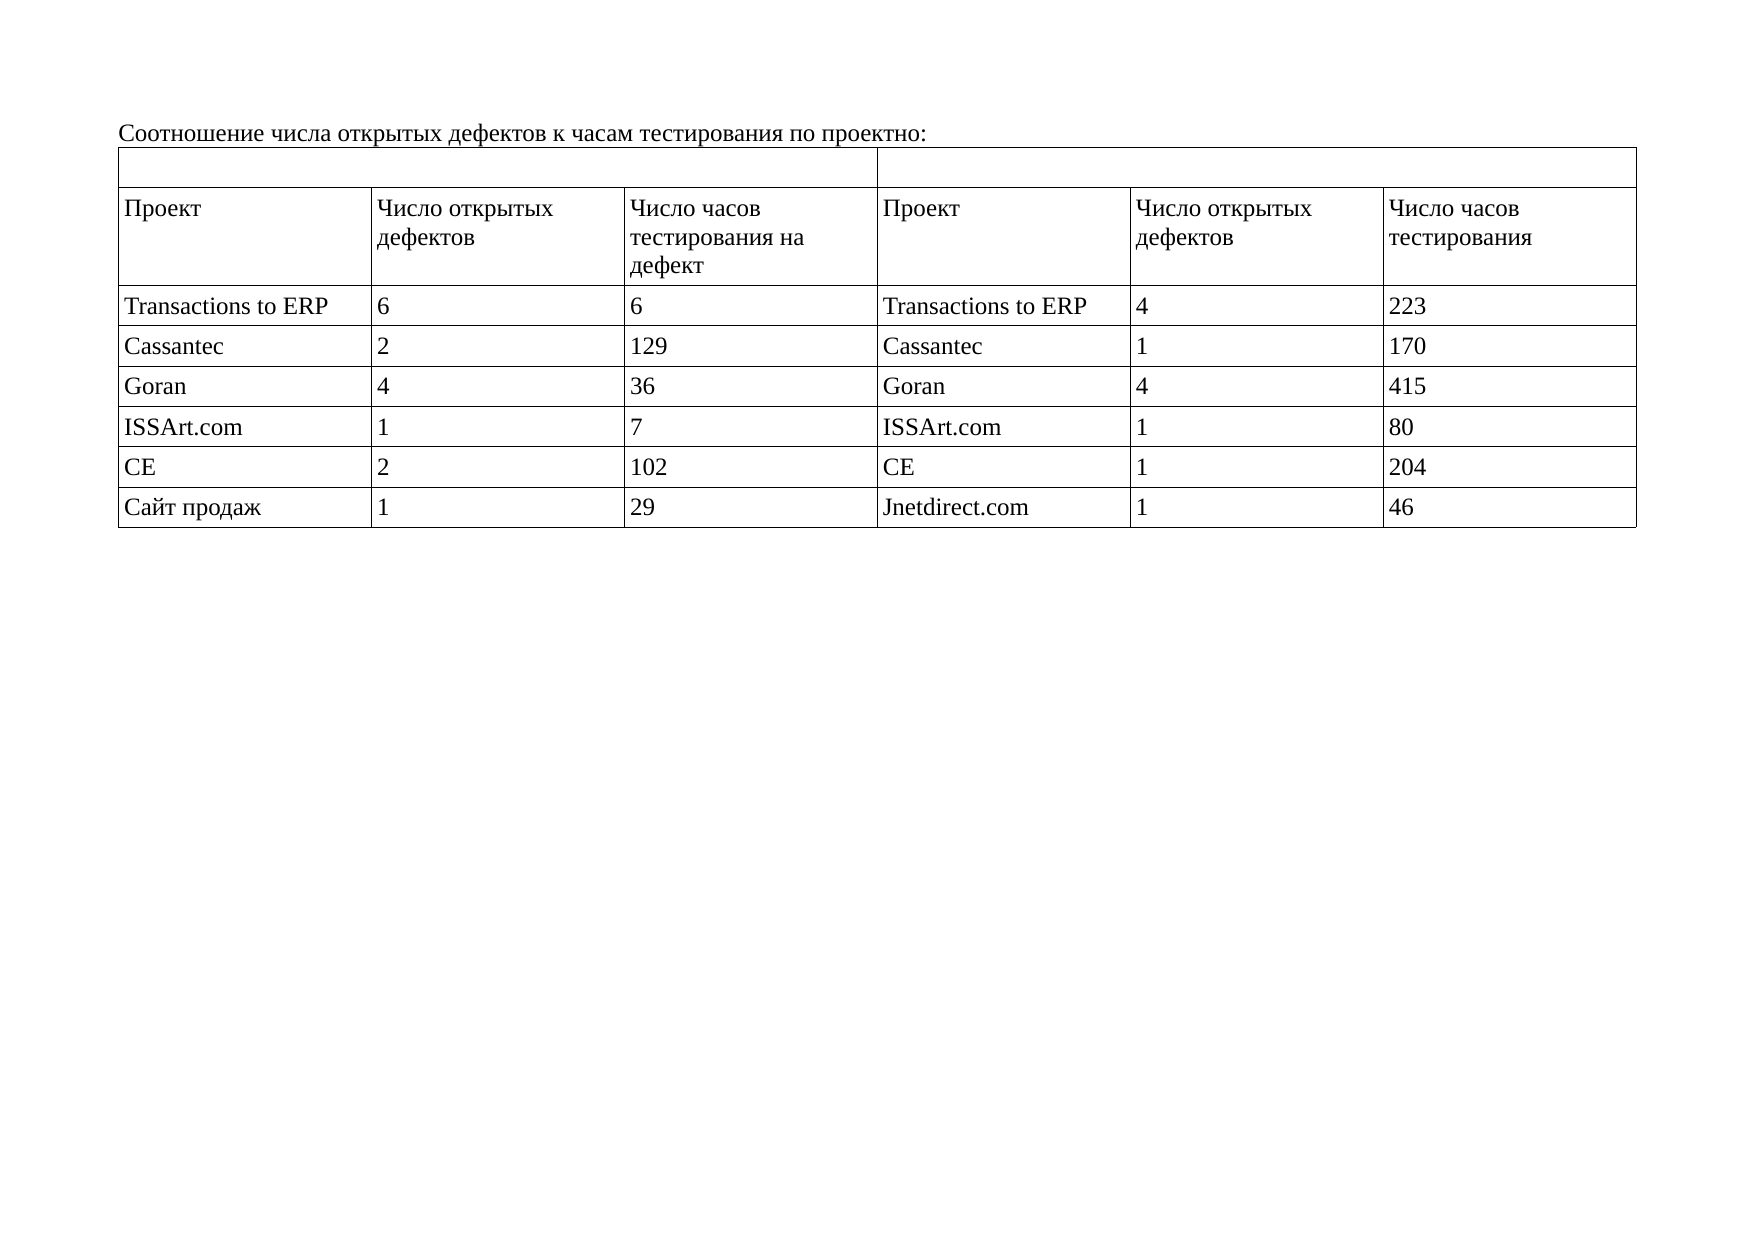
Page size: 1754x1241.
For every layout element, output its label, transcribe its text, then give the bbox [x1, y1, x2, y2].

table_cell 170 [1384, 326, 1636, 366]
table_cell 223 [1384, 286, 1636, 325]
table_cell Число часов тестирования на дефект [625, 188, 877, 285]
table_cell 1 [372, 407, 624, 446]
table_cell 1 [1131, 407, 1383, 446]
table_cell Transactions to ERP [119, 286, 371, 325]
text Соотношение числа открытых дефектов к часам тестирования по проектно: [118, 118, 1636, 147]
table_cell 80 [1384, 407, 1636, 446]
table_cell 7 [625, 407, 877, 446]
table_cell 1 [1131, 488, 1383, 527]
table_cell 6 [625, 286, 877, 325]
table_cell 415 [1384, 367, 1636, 406]
table_cell 129 [625, 326, 877, 366]
table_cell 2 [372, 326, 624, 366]
table_header [119, 148, 877, 187]
table_cell Число открытых дефектов [372, 188, 624, 285]
table_cell CE [119, 447, 371, 487]
table_cell Проект [878, 188, 1130, 285]
table_cell Число открытых дефектов [1131, 188, 1383, 285]
table_cell 4 [1131, 367, 1383, 406]
table_cell 2 [372, 447, 624, 487]
table_cell 4 [1131, 286, 1383, 325]
table_cell CE [878, 447, 1130, 487]
table_cell ISSArt.com [878, 407, 1130, 446]
table_cell Проект [119, 188, 371, 285]
table_cell Cassantec [119, 326, 371, 366]
table_cell Сайт продаж [119, 488, 371, 527]
table_cell Goran [119, 367, 371, 406]
table_cell 36 [625, 367, 877, 406]
table_cell 4 [372, 367, 624, 406]
table_cell Число часов тестирования [1384, 188, 1636, 285]
table_header [878, 148, 1636, 187]
table_cell Jnetdirect.com [878, 488, 1130, 527]
table_cell 46 [1384, 488, 1636, 527]
table_cell 1 [1131, 326, 1383, 366]
table_cell 1 [372, 488, 624, 527]
table_cell 102 [625, 447, 877, 487]
table_cell 204 [1384, 447, 1636, 487]
table_cell Cassantec [878, 326, 1130, 366]
table_cell 6 [372, 286, 624, 325]
table_cell ISSArt.com [119, 407, 371, 446]
table_cell Goran [878, 367, 1130, 406]
table_cell 29 [625, 488, 877, 527]
table_cell 1 [1131, 447, 1383, 487]
table_cell Transactions to ERP [878, 286, 1130, 325]
